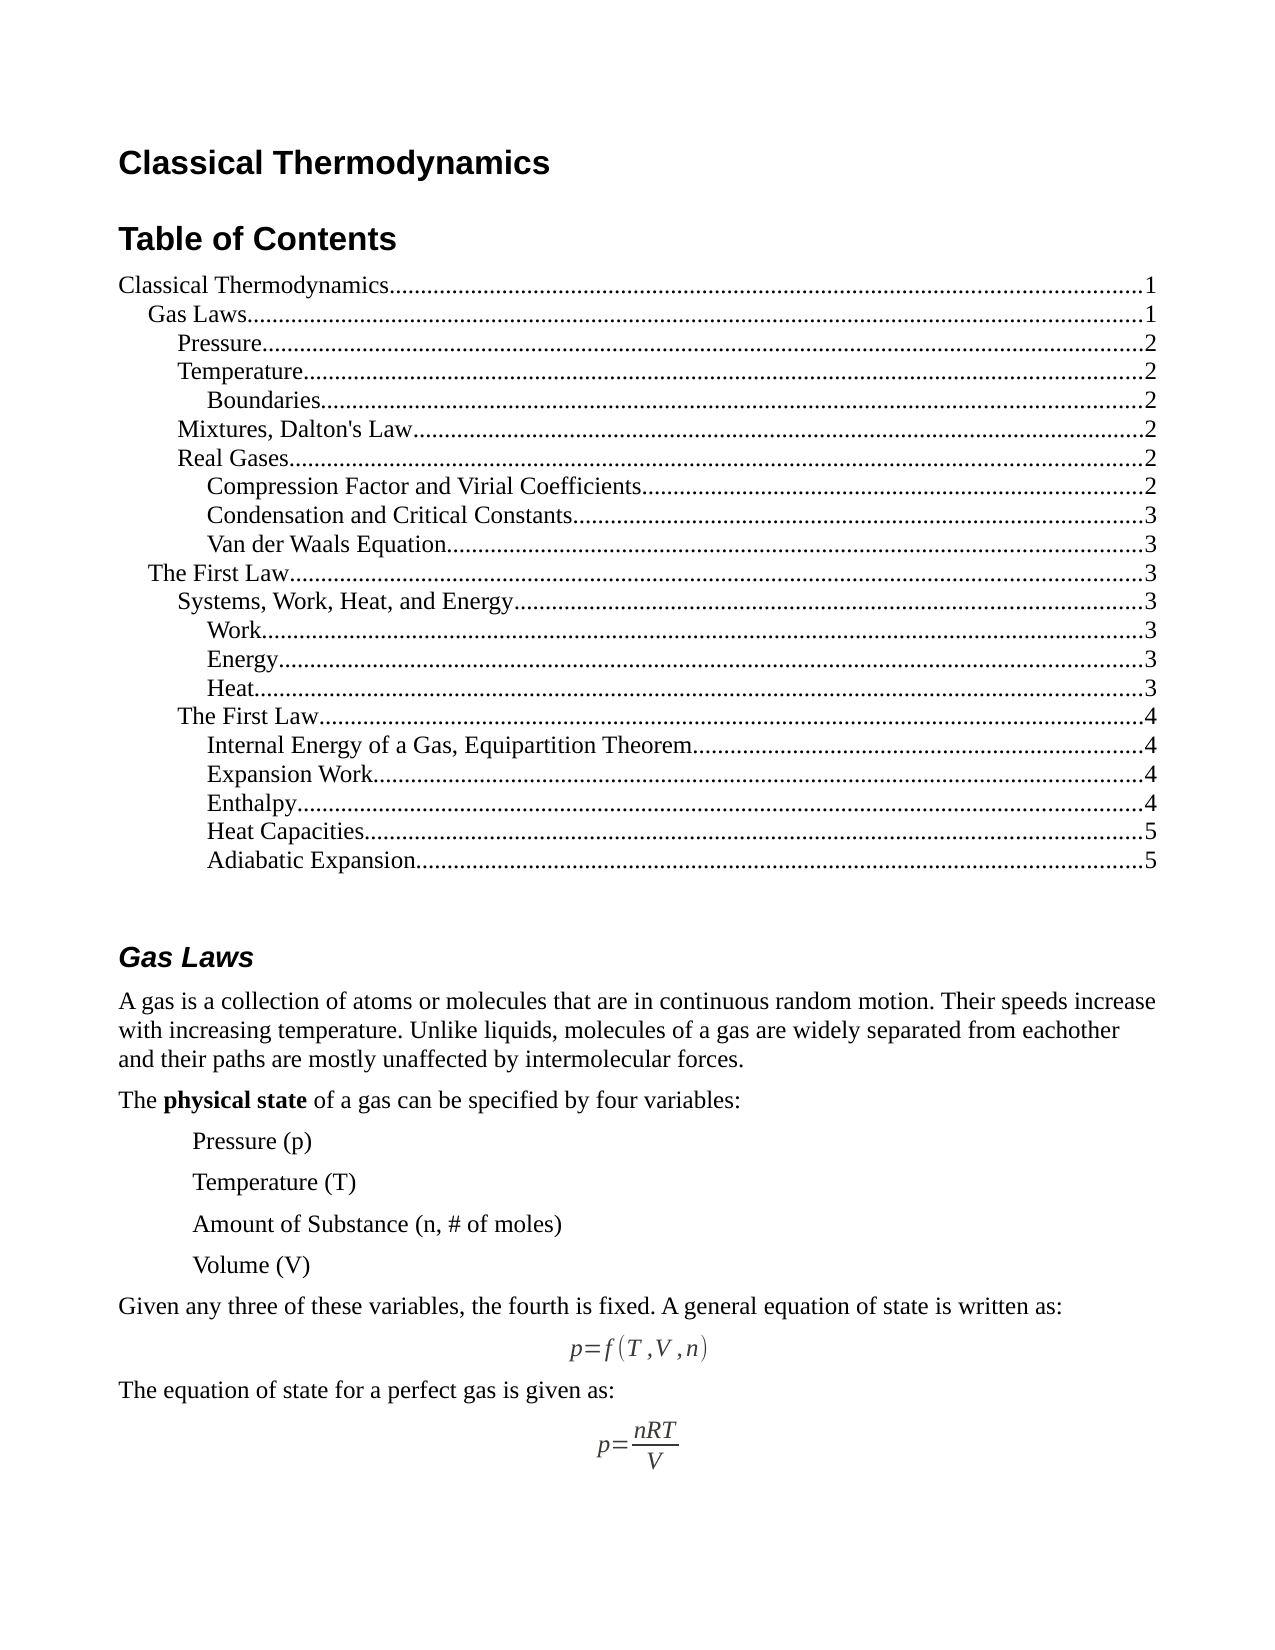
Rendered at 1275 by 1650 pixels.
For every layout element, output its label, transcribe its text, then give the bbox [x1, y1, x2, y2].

text Systems, Work, Heat, and Energy 3 [177, 586, 1157, 615]
text A gas is a collection of atoms or molecules that are in continuous random motion. Their speeds increase with increasing temperature. Unlike liquids, molecules of a gas are widely separated from eachother and their paths are mostly unaffected by intermolecular forces. [118, 986, 1157, 1072]
text Pressure 2 [177, 328, 1157, 356]
subtitle Classical Thermodynamics [118, 143, 1157, 182]
text The equation of state for a perfect gas is given as: [118, 1375, 1157, 1404]
subtitle Table of Contents [118, 219, 1157, 258]
text Compression Factor and Virial Coefficients 2 [207, 471, 1157, 500]
text Real Gases 2 [177, 443, 1157, 471]
text Mixtures, Dalton's Law 2 [177, 414, 1157, 443]
text Given any three of these variables, the fourth is fixed. A general equation of state is written as: [118, 1291, 1157, 1320]
subtitle Gas Laws [118, 940, 1157, 974]
text Heat 3 [207, 673, 1157, 701]
text Adiabatic Expansion 5 [207, 845, 1157, 874]
text Internal Energy of a Gas, Equipartition Theorem 4 [207, 730, 1157, 759]
text Pressure (p) [118, 1126, 1157, 1155]
text Boundaries 2 [207, 385, 1157, 414]
text Heat Capacities 5 [207, 816, 1157, 845]
text The physical state of a gas can be specified by four variables: [118, 1085, 1157, 1114]
text Gas Laws 1 [148, 299, 1157, 328]
text Expansion Work 4 [207, 759, 1157, 788]
text Condensation and Critical Constants 3 [207, 500, 1157, 529]
text Classical Thermodynamics 1 [118, 270, 1157, 299]
text Work 3 [207, 615, 1157, 644]
text Volume (V) [118, 1250, 1157, 1279]
text Energy 3 [207, 644, 1157, 673]
text Temperature 2 [177, 356, 1157, 385]
text Van der Waals Equation 3 [207, 529, 1157, 558]
text The First Law 4 [177, 701, 1157, 730]
text Amount of Substance (n, # of moles) [118, 1209, 1157, 1237]
text Temperature (T) [118, 1167, 1157, 1196]
text Enthalpy 4 [207, 788, 1157, 816]
text The First Law 3 [148, 558, 1157, 586]
